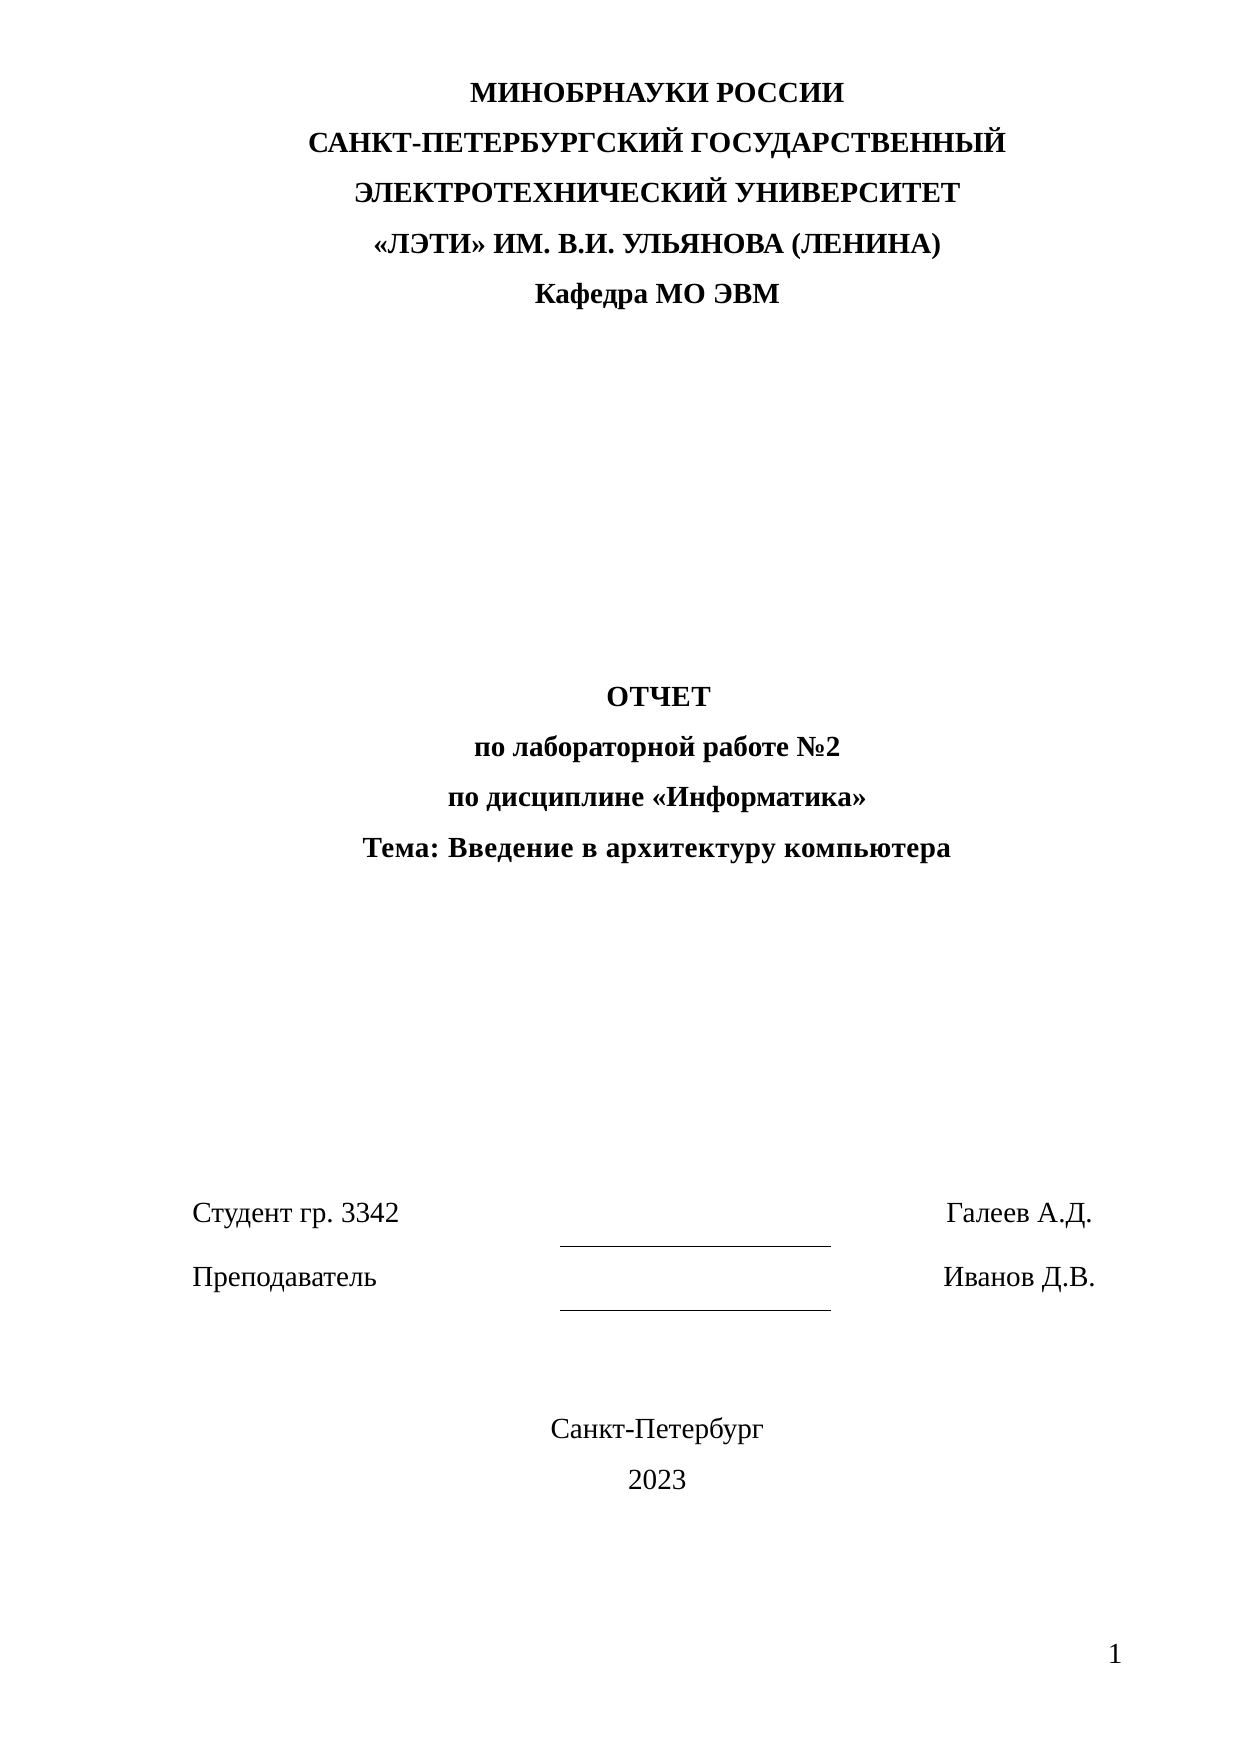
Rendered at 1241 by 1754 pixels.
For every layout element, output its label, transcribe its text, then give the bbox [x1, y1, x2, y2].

table_header Галеев А.Д. [831, 1182, 1133, 1246]
text по дисциплине «Информатика» [118, 779, 1122, 813]
table_cell Иванов Д.В. [831, 1246, 1133, 1310]
text Санкт-Петербург [118, 1411, 1122, 1445]
text Санкт-Петербургский государственный [118, 125, 1122, 159]
text Кафедра МО ЭВМ [118, 276, 1122, 310]
text МИНОБРНАУКИ РОССИИ [118, 75, 1122, 108]
text «ЛЭТИ» им. В.И. Ульянова (Ленина) [118, 226, 1122, 259]
text отчет [118, 679, 1122, 712]
text электротехнический университет [118, 176, 1122, 209]
text по лабораторной работе №2 [118, 729, 1122, 763]
table_cell [560, 1247, 831, 1310]
table_header [560, 1182, 831, 1246]
table_cell Преподаватель [107, 1246, 560, 1310]
text Тема: Введение в архитектуру компьютера [118, 830, 1122, 863]
table_header Студент гр. 3342 [107, 1182, 560, 1246]
text 2023 [118, 1462, 1122, 1495]
